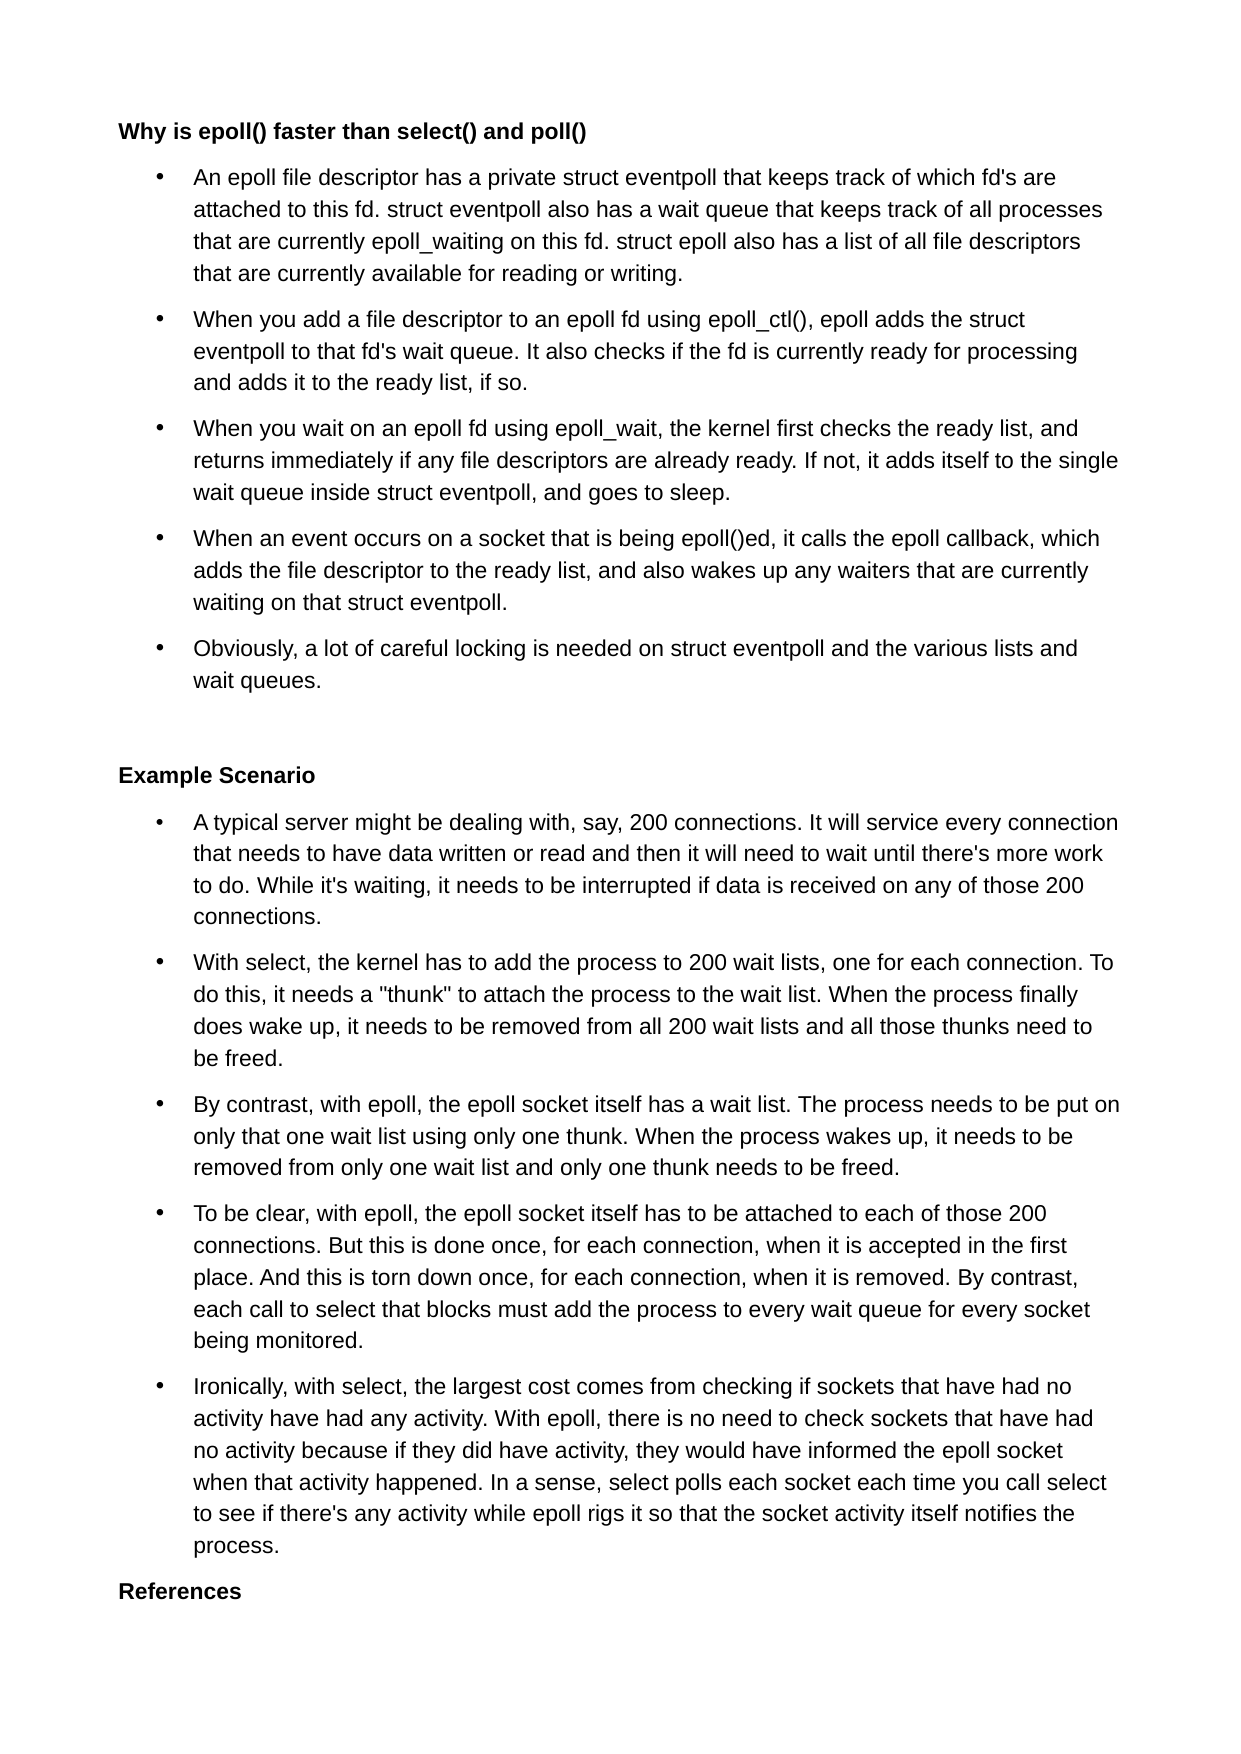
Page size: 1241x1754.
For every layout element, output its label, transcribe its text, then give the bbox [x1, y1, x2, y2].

text Example Scenario [118, 762, 1122, 789]
list Ironically, with select, the largest cost comes from checking if sockets that have had no activity have had any activity. With epoll, there is no need to check sockets that have had no activity because if they did have activity, they would have informed the epoll socket when that activity happened. In a sense, select polls each socket each time you call select to see if there's any activity while epoll rigs it so that the socket activity itself notifies the process. [156, 1373, 1122, 1558]
list When an event occurs on a socket that is being epoll()ed, it calls the epoll callback, which adds the file descriptor to the ready list, and also wakes up any waiters that are currently waiting on that struct eventpoll. [156, 525, 1122, 615]
text Why is epoll() faster than select() and poll() [118, 118, 1122, 144]
list To be clear, with epoll, the epoll socket itself has to be attached to each of those 200 connections. But this is done once, for each connection, when it is accepted in the first place. And this is torn down once, for each connection, when it is removed. By contrast, each call to select that blocks must add the process to every wait queue for every socket being monitored. [156, 1200, 1122, 1353]
list When you add a file descriptor to an epoll fd using epoll_ctl(), epoll adds the struct eventpoll to that fd's wait queue. It also checks if the fd is currently ready for processing and adds it to the ready list, if so. [156, 306, 1122, 396]
text References [118, 1578, 1122, 1604]
list By contrast, with epoll, the epoll socket itself has a wait list. The process needs to be put on only that one wait list using only one thunk. When the process wakes up, it needs to be removed from only one wait list and only one thunk needs to be freed. [156, 1091, 1122, 1181]
list With select, the kernel has to add the process to 200 wait lists, one for each connection. To do this, it needs a "thunk" to attach the process to the wait list. When the process finally does wake up, it needs to be removed from all 200 wait lists and all those thunks need to be freed. [156, 949, 1122, 1071]
list When you wait on an epoll fd using epoll_wait, the kernel first checks the ready list, and returns immediately if any file descriptors are already ready. If not, it adds itself to the single wait queue inside struct eventpoll, and goes to sleep. [156, 415, 1122, 505]
list A typical server might be dealing with, say, 200 connections. It will service every connection that needs to have data written or read and then it will need to wait until there's more work to do. While it's waiting, it needs to be interrupted if data is received on any of those 200 connections. [156, 808, 1122, 929]
list An epoll file descriptor has a private struct eventpoll that keeps track of which fd's are attached to this fd. struct eventpoll also has a wait queue that keeps track of all processes that are currently epoll_waiting on this fd. struct epoll also has a list of all file descriptors that are currently available for reading or writing. [156, 164, 1122, 286]
list Obviously, a lot of careful locking is needed on struct eventpoll and the various lists and wait queues. [156, 635, 1122, 693]
